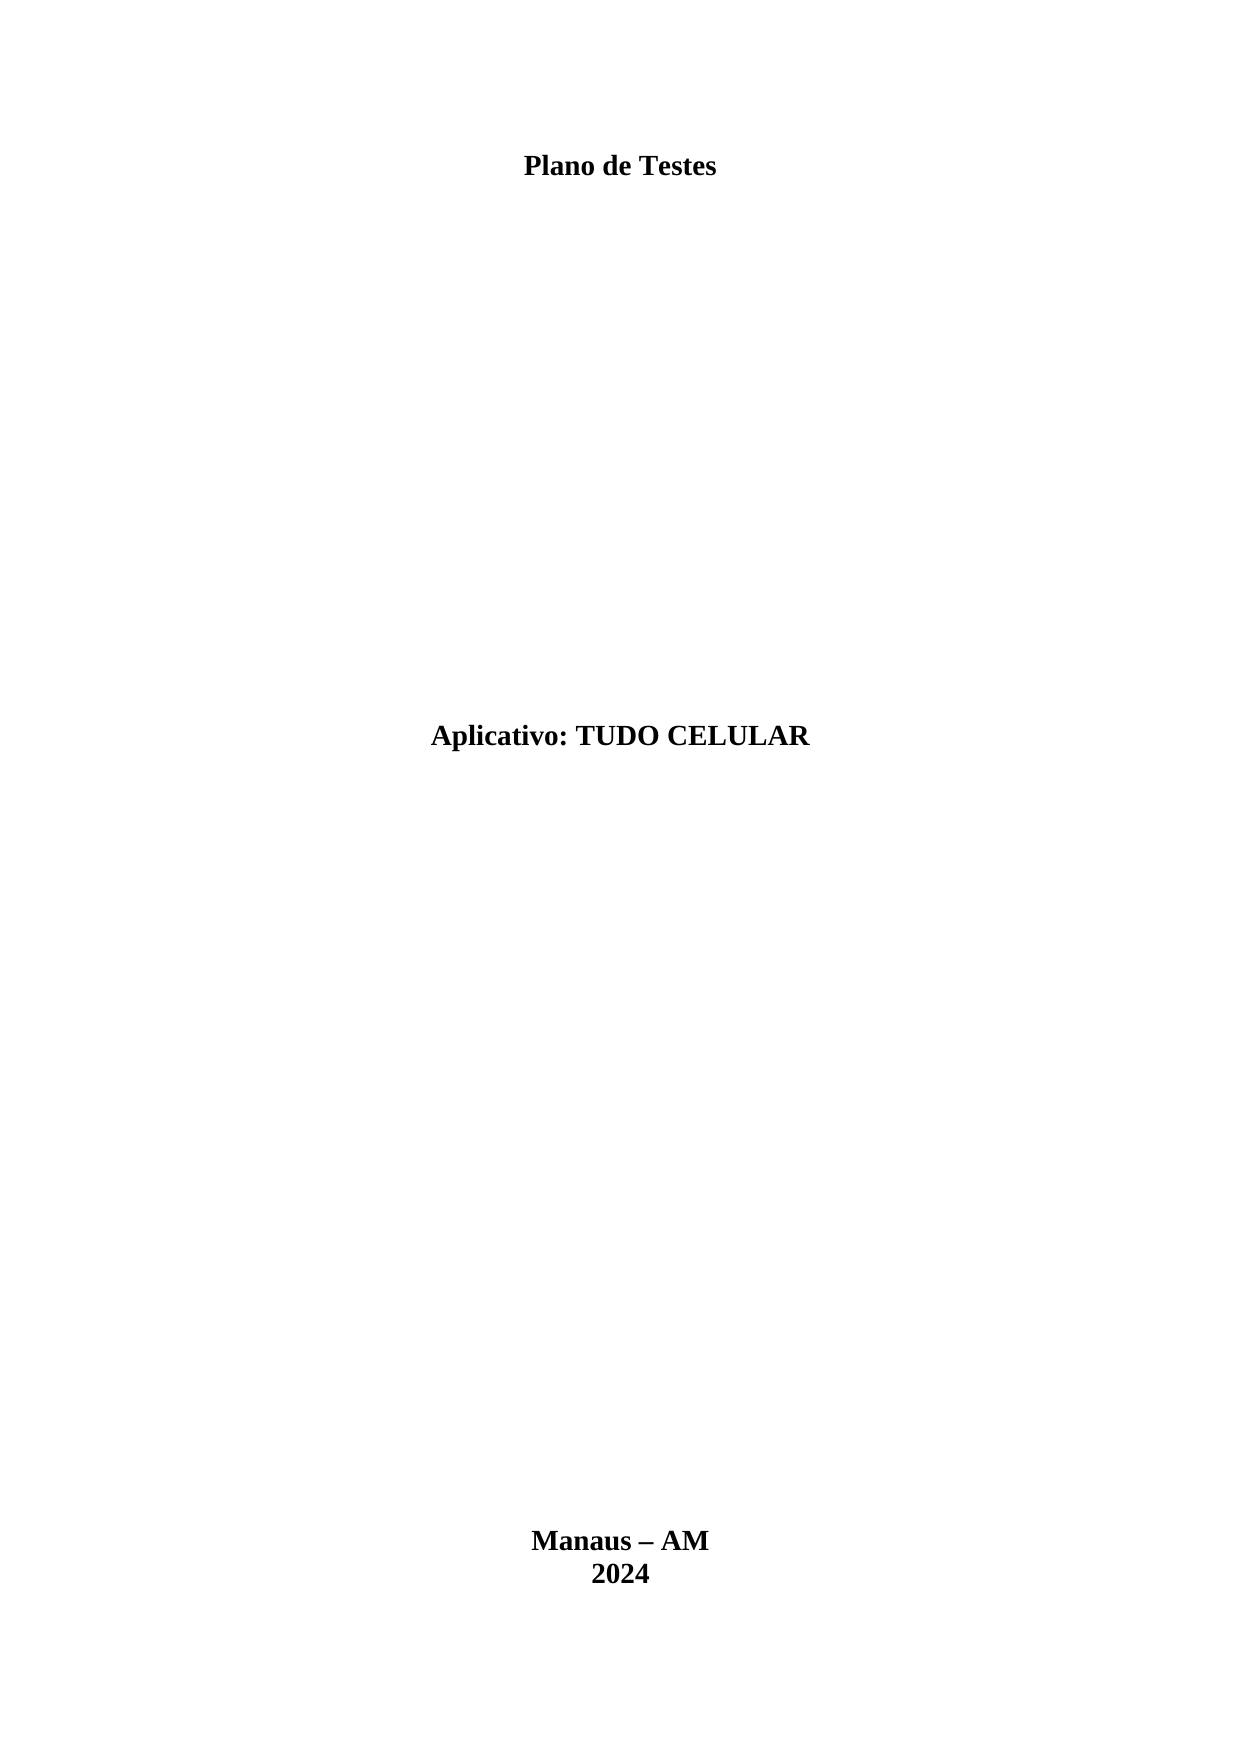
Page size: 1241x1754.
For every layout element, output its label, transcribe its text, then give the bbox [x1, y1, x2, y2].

text Manaus – AM [177, 1523, 1063, 1556]
text 2024 [177, 1556, 1063, 1590]
text Plano de Testes [177, 148, 1063, 181]
text Aplicativo: TUDO CELULAR [177, 718, 1063, 751]
